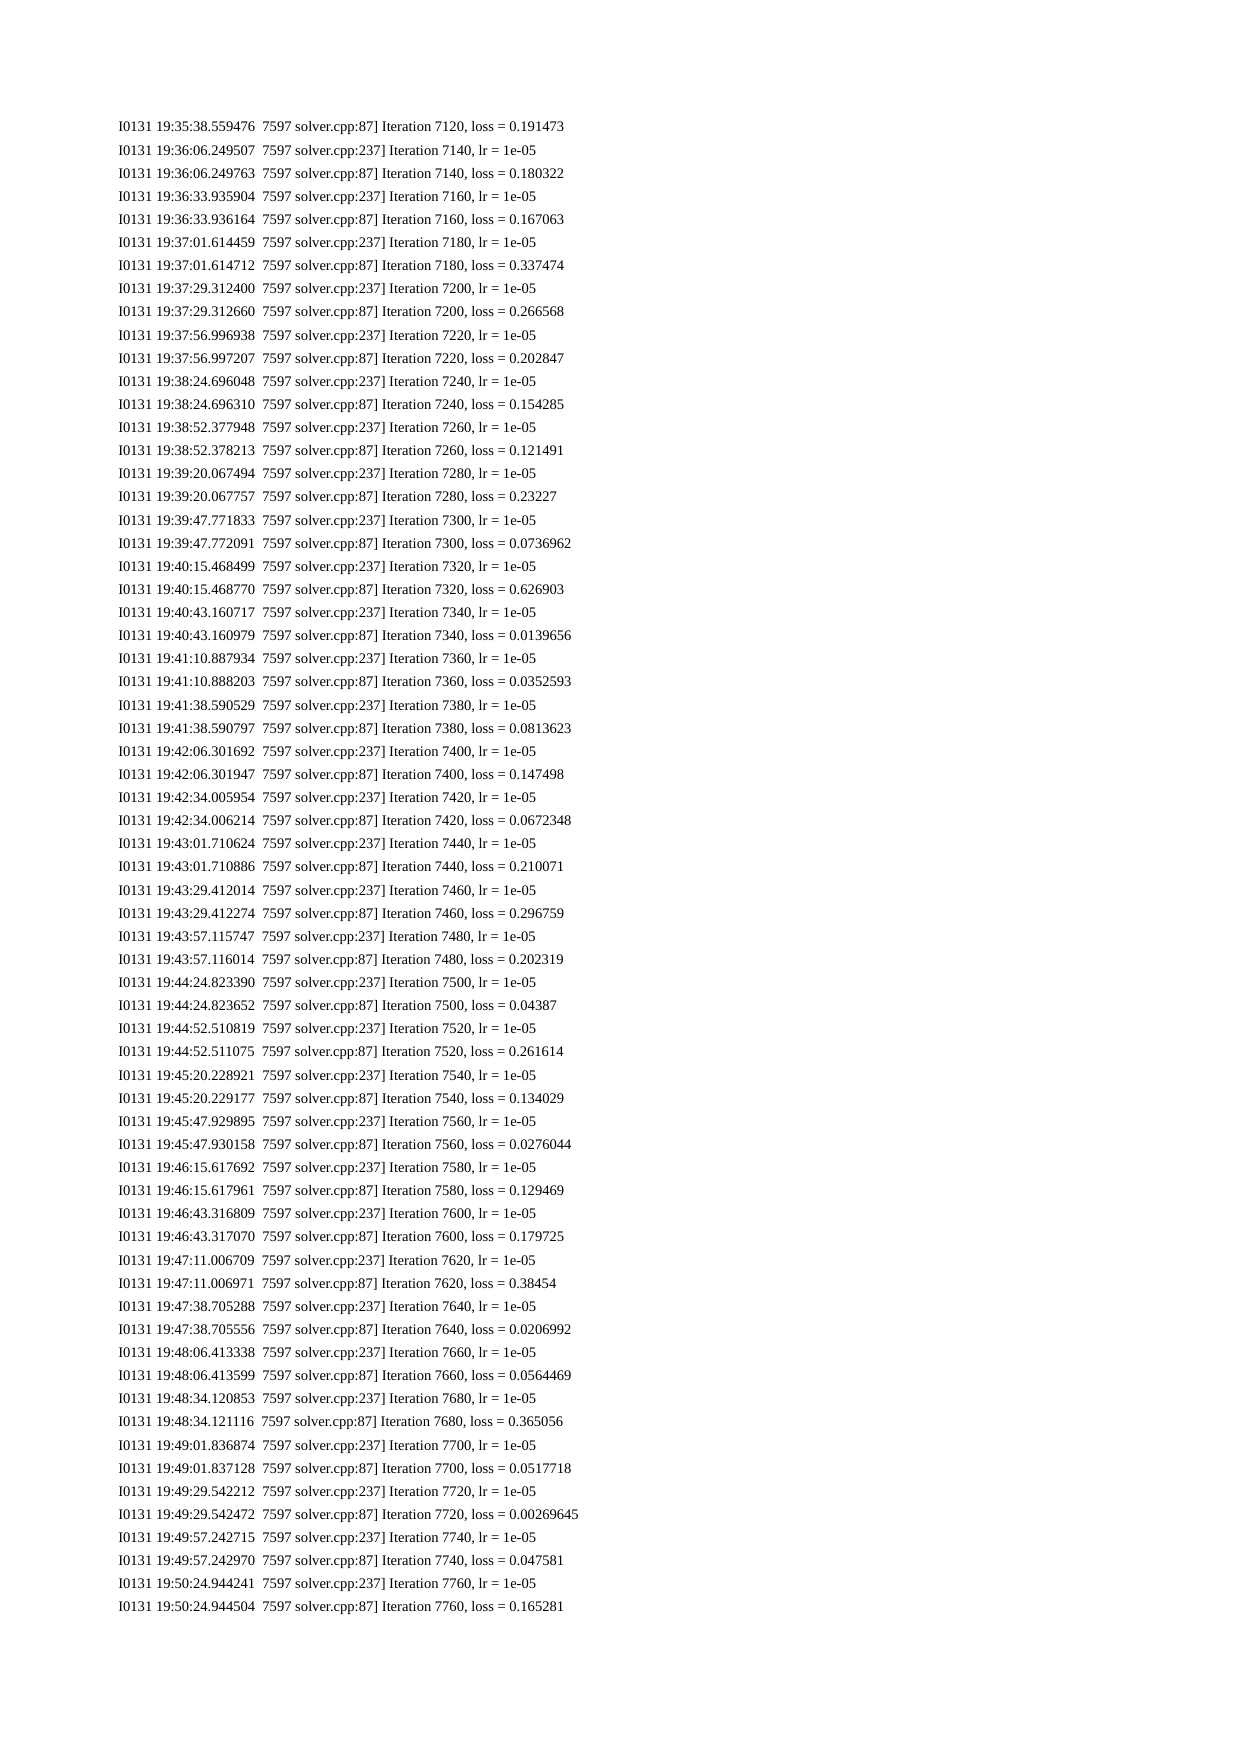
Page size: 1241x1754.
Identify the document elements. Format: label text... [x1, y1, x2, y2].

text I0131 19:38:24.696048 7597 solver.cpp:237] Iteration 7240, lr = 1e-05 [118, 372, 1122, 389]
text I0131 19:43:57.116014 7597 solver.cpp:87] Iteration 7480, loss = 0.202319 [118, 951, 1122, 967]
text I0131 19:38:24.696310 7597 solver.cpp:87] Iteration 7240, loss = 0.154285 [118, 396, 1122, 412]
text I0131 19:47:11.006971 7597 solver.cpp:87] Iteration 7620, loss = 0.38454 [118, 1274, 1122, 1291]
text I0131 19:45:47.930158 7597 solver.cpp:87] Iteration 7560, loss = 0.0276044 [118, 1136, 1122, 1152]
text I0131 19:49:01.836874 7597 solver.cpp:237] Iteration 7700, lr = 1e-05 [118, 1436, 1122, 1453]
text I0131 19:39:20.067757 7597 solver.cpp:87] Iteration 7280, loss = 0.23227 [118, 488, 1122, 505]
text I0131 19:43:29.412014 7597 solver.cpp:237] Iteration 7460, lr = 1e-05 [118, 881, 1122, 898]
text I0131 19:42:34.005954 7597 solver.cpp:237] Iteration 7420, lr = 1e-05 [118, 789, 1122, 806]
text I0131 19:43:57.115747 7597 solver.cpp:237] Iteration 7480, lr = 1e-05 [118, 927, 1122, 944]
text I0131 19:38:52.377948 7597 solver.cpp:237] Iteration 7260, lr = 1e-05 [118, 419, 1122, 436]
text I0131 19:47:38.705288 7597 solver.cpp:237] Iteration 7640, lr = 1e-05 [118, 1297, 1122, 1314]
text I0131 19:40:15.468770 7597 solver.cpp:87] Iteration 7320, loss = 0.626903 [118, 581, 1122, 597]
text I0131 19:37:29.312660 7597 solver.cpp:87] Iteration 7200, loss = 0.266568 [118, 303, 1122, 320]
text I0131 19:36:06.249507 7597 solver.cpp:237] Iteration 7140, lr = 1e-05 [118, 141, 1122, 158]
text I0131 19:40:43.160979 7597 solver.cpp:87] Iteration 7340, loss = 0.0139656 [118, 627, 1122, 644]
text I0131 19:36:33.936164 7597 solver.cpp:87] Iteration 7160, loss = 0.167063 [118, 211, 1122, 227]
text I0131 19:37:01.614459 7597 solver.cpp:237] Iteration 7180, lr = 1e-05 [118, 234, 1122, 251]
text I0131 19:39:20.067494 7597 solver.cpp:237] Iteration 7280, lr = 1e-05 [118, 465, 1122, 482]
text I0131 19:36:06.249763 7597 solver.cpp:87] Iteration 7140, loss = 0.180322 [118, 164, 1122, 181]
text I0131 19:44:52.511075 7597 solver.cpp:87] Iteration 7520, loss = 0.261614 [118, 1043, 1122, 1060]
text I0131 19:43:01.710624 7597 solver.cpp:237] Iteration 7440, lr = 1e-05 [118, 835, 1122, 852]
text I0131 19:49:57.242715 7597 solver.cpp:237] Iteration 7740, lr = 1e-05 [118, 1529, 1122, 1546]
text I0131 19:38:52.378213 7597 solver.cpp:87] Iteration 7260, loss = 0.121491 [118, 442, 1122, 459]
text I0131 19:40:15.468499 7597 solver.cpp:237] Iteration 7320, lr = 1e-05 [118, 557, 1122, 574]
text I0131 19:37:56.996938 7597 solver.cpp:237] Iteration 7220, lr = 1e-05 [118, 326, 1122, 343]
text I0131 19:45:20.229177 7597 solver.cpp:87] Iteration 7540, loss = 0.134029 [118, 1089, 1122, 1106]
text I0131 19:46:15.617961 7597 solver.cpp:87] Iteration 7580, loss = 0.129469 [118, 1182, 1122, 1199]
text I0131 19:46:43.316809 7597 solver.cpp:237] Iteration 7600, lr = 1e-05 [118, 1205, 1122, 1222]
text I0131 19:45:47.929895 7597 solver.cpp:237] Iteration 7560, lr = 1e-05 [118, 1112, 1122, 1129]
text I0131 19:35:38.559476 7597 solver.cpp:87] Iteration 7120, loss = 0.191473 [118, 118, 1122, 135]
text I0131 19:47:38.705556 7597 solver.cpp:87] Iteration 7640, loss = 0.0206992 [118, 1321, 1122, 1337]
text I0131 19:41:10.888203 7597 solver.cpp:87] Iteration 7360, loss = 0.0352593 [118, 673, 1122, 690]
text I0131 19:41:38.590529 7597 solver.cpp:237] Iteration 7380, lr = 1e-05 [118, 696, 1122, 713]
text I0131 19:43:29.412274 7597 solver.cpp:87] Iteration 7460, loss = 0.296759 [118, 904, 1122, 921]
text I0131 19:40:43.160717 7597 solver.cpp:237] Iteration 7340, lr = 1e-05 [118, 604, 1122, 621]
text I0131 19:39:47.772091 7597 solver.cpp:87] Iteration 7300, loss = 0.0736962 [118, 534, 1122, 551]
text I0131 19:37:29.312400 7597 solver.cpp:237] Iteration 7200, lr = 1e-05 [118, 280, 1122, 297]
text I0131 19:39:47.771833 7597 solver.cpp:237] Iteration 7300, lr = 1e-05 [118, 511, 1122, 528]
text I0131 19:41:38.590797 7597 solver.cpp:87] Iteration 7380, loss = 0.0813623 [118, 719, 1122, 736]
text I0131 19:47:11.006709 7597 solver.cpp:237] Iteration 7620, lr = 1e-05 [118, 1251, 1122, 1268]
text I0131 19:50:24.944241 7597 solver.cpp:237] Iteration 7760, lr = 1e-05 [118, 1575, 1122, 1592]
text I0131 19:44:24.823390 7597 solver.cpp:237] Iteration 7500, lr = 1e-05 [118, 974, 1122, 991]
text I0131 19:46:15.617692 7597 solver.cpp:237] Iteration 7580, lr = 1e-05 [118, 1159, 1122, 1176]
text I0131 19:44:24.823652 7597 solver.cpp:87] Iteration 7500, loss = 0.04387 [118, 997, 1122, 1014]
text I0131 19:48:06.413338 7597 solver.cpp:237] Iteration 7660, lr = 1e-05 [118, 1344, 1122, 1361]
text I0131 19:44:52.510819 7597 solver.cpp:237] Iteration 7520, lr = 1e-05 [118, 1020, 1122, 1037]
text I0131 19:42:06.301692 7597 solver.cpp:237] Iteration 7400, lr = 1e-05 [118, 742, 1122, 759]
text I0131 19:43:01.710886 7597 solver.cpp:87] Iteration 7440, loss = 0.210071 [118, 858, 1122, 875]
text I0131 19:42:06.301947 7597 solver.cpp:87] Iteration 7400, loss = 0.147498 [118, 766, 1122, 782]
text I0131 19:37:01.614712 7597 solver.cpp:87] Iteration 7180, loss = 0.337474 [118, 257, 1122, 274]
text I0131 19:45:20.228921 7597 solver.cpp:237] Iteration 7540, lr = 1e-05 [118, 1066, 1122, 1083]
text I0131 19:49:29.542212 7597 solver.cpp:237] Iteration 7720, lr = 1e-05 [118, 1482, 1122, 1499]
text I0131 19:37:56.997207 7597 solver.cpp:87] Iteration 7220, loss = 0.202847 [118, 349, 1122, 366]
text I0131 19:42:34.006214 7597 solver.cpp:87] Iteration 7420, loss = 0.0672348 [118, 812, 1122, 829]
text I0131 19:48:34.121116 7597 solver.cpp:87] Iteration 7680, loss = 0.365056 [118, 1413, 1122, 1430]
text I0131 19:41:10.887934 7597 solver.cpp:237] Iteration 7360, lr = 1e-05 [118, 650, 1122, 667]
text I0131 19:36:33.935904 7597 solver.cpp:237] Iteration 7160, lr = 1e-05 [118, 187, 1122, 204]
text I0131 19:49:57.242970 7597 solver.cpp:87] Iteration 7740, loss = 0.047581 [118, 1552, 1122, 1569]
text I0131 19:49:29.542472 7597 solver.cpp:87] Iteration 7720, loss = 0.00269645 [118, 1506, 1122, 1522]
text I0131 19:49:01.837128 7597 solver.cpp:87] Iteration 7700, loss = 0.0517718 [118, 1459, 1122, 1476]
text I0131 19:50:24.944504 7597 solver.cpp:87] Iteration 7760, loss = 0.165281 [118, 1598, 1122, 1615]
text I0131 19:48:34.120853 7597 solver.cpp:237] Iteration 7680, lr = 1e-05 [118, 1390, 1122, 1407]
text I0131 19:48:06.413599 7597 solver.cpp:87] Iteration 7660, loss = 0.0564469 [118, 1367, 1122, 1384]
text I0131 19:46:43.317070 7597 solver.cpp:87] Iteration 7600, loss = 0.179725 [118, 1228, 1122, 1245]
